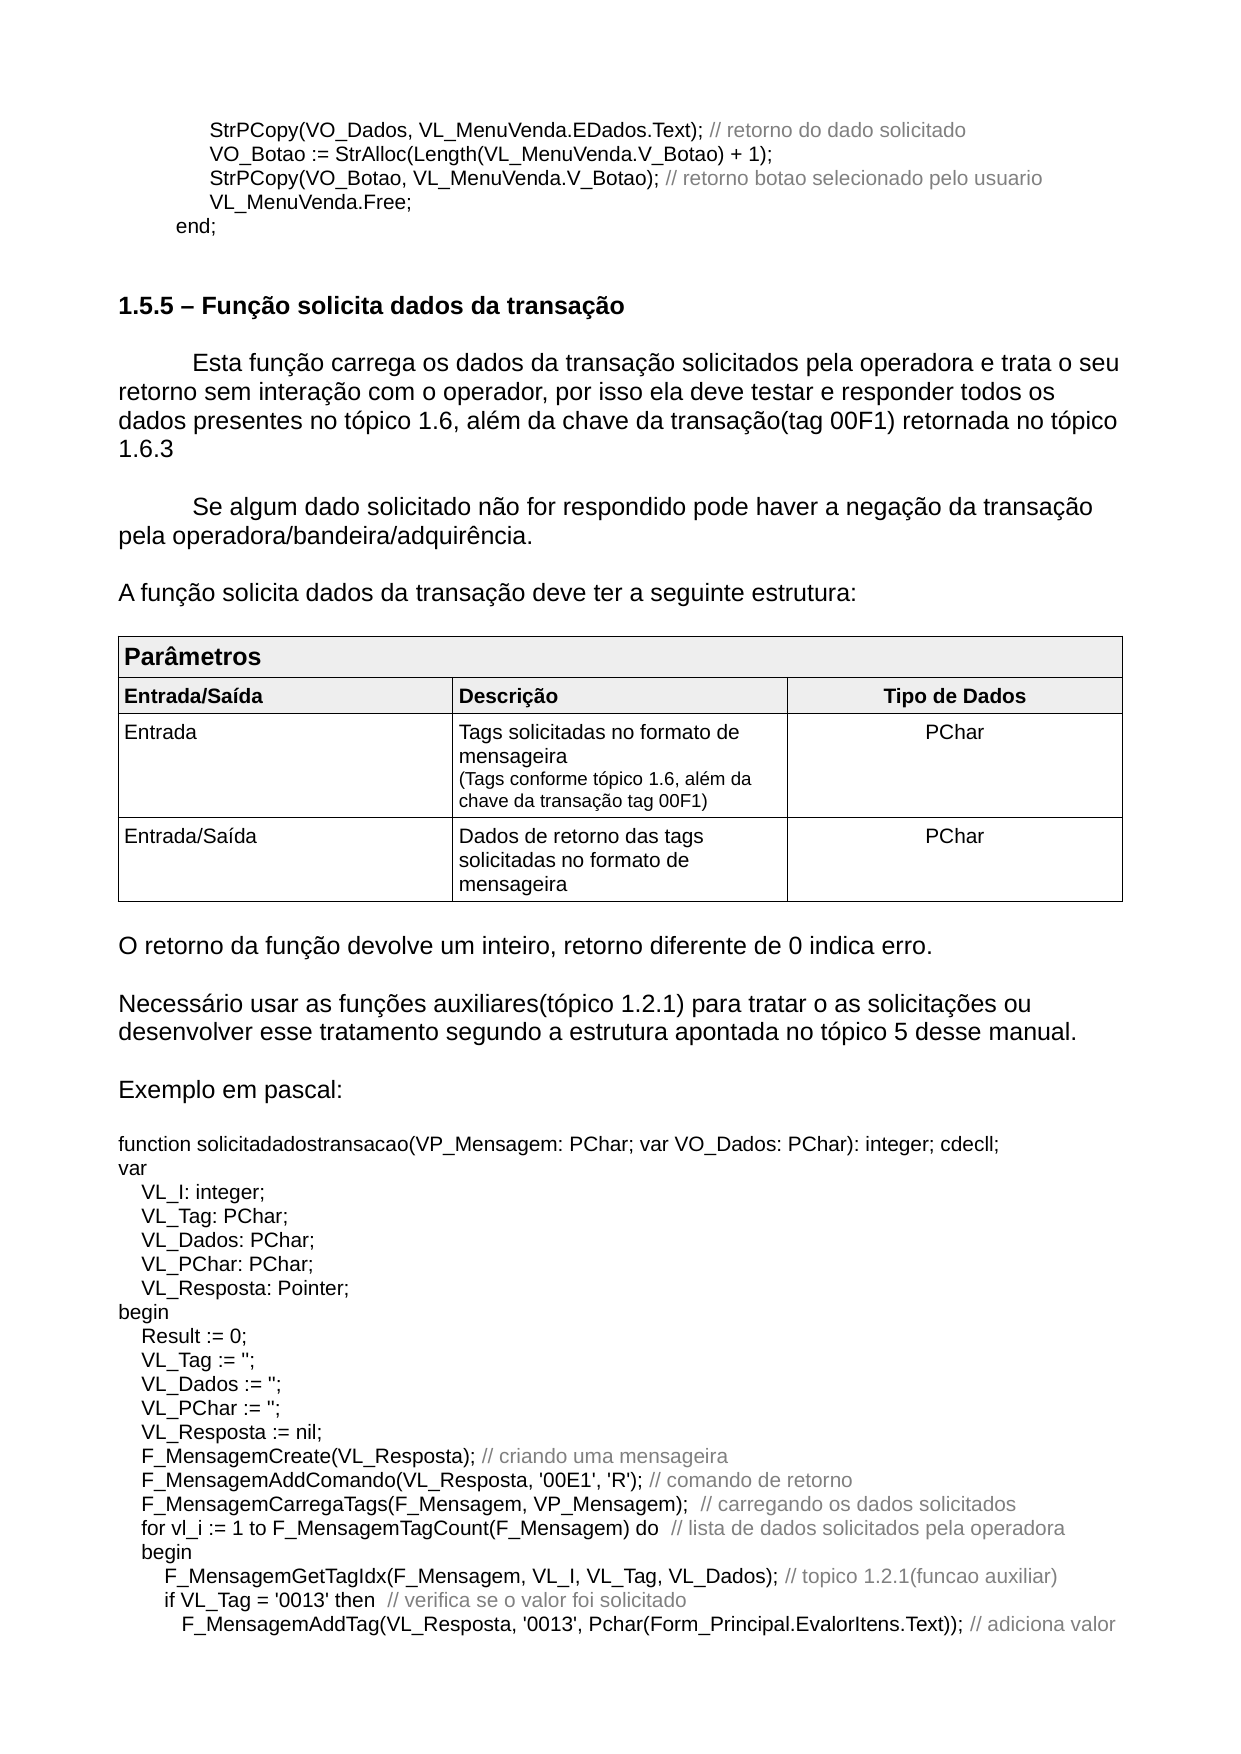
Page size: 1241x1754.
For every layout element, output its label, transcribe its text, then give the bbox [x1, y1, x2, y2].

text end; [118, 214, 1122, 238]
text F_MensagemGetTagIdx(F_Mensagem, VL_I, VL_Tag, VL_Dados); // topico 1.2.1(funcao auxiliar) [118, 1563, 1122, 1587]
text F_MensagemAddTag(VL_Resposta, '0013', Pchar(Form_Principal.EvalorItens.Text)); // adiciona valor [118, 1611, 1122, 1635]
text VL_Resposta: Pointer; [118, 1276, 1122, 1300]
text F_MensagemCarregaTags(F_Mensagem, VP_Mensagem); // carregando os dados solicitados [118, 1492, 1122, 1516]
table_cell Tags solicitadas no formato de mensageira (Tags conforme tópico 1.6, além da chave da transação tag 00F1) [453, 714, 787, 817]
table_cell Descrição [453, 678, 787, 713]
text begin [118, 1300, 1122, 1324]
text F_MensagemCreate(VL_Resposta); // criando uma mensageira [118, 1444, 1122, 1468]
text var [118, 1156, 1122, 1180]
text VL_I: integer; [118, 1180, 1122, 1204]
text function solicitadadostransacao(VP_Mensagem: PChar; var VO_Dados: PChar): integer; cdecll; [118, 1132, 1122, 1156]
table_header Parâmetros [119, 637, 1122, 677]
table_cell Entrada/Saída [119, 818, 452, 901]
table_cell Entrada [119, 714, 452, 817]
text 1.5.5 – Função solicita dados da transação [118, 291, 1122, 319]
table_cell Tipo de Dados [788, 678, 1122, 713]
table_cell Dados de retorno das tags solicitadas no formato de mensageira [453, 818, 787, 901]
text Se algum dado solicitado não for respondido pode haver a negação da transação pela operadora/bandeira/adquirência. [118, 492, 1122, 549]
text if VL_Tag = '0013' then // verifica se o valor foi solicitado [118, 1587, 1122, 1611]
text Esta função carrega os dados da transação solicitados pela operadora e trata o seu retorno sem interação com o operador, por isso ela deve testar e responder todos os dados presentes no tópico 1.6, além da chave da transação(tag 00F1) retornada no tópico 1.6.3 [118, 348, 1122, 463]
table_cell PChar [788, 714, 1122, 817]
text A função solicita dados da transação deve ter a seguinte estrutura: [118, 578, 1122, 607]
text VL_Tag := ''; [118, 1348, 1122, 1372]
text Necessário usar as funções auxiliares(tópico 1.2.1) para tratar o as solicitações ou desenvolver esse tratamento segundo a estrutura apontada no tópico 5 desse manual. [118, 988, 1122, 1046]
table_cell PChar [788, 818, 1122, 901]
text VL_PChar: PChar; [118, 1252, 1122, 1276]
text begin [118, 1539, 1122, 1563]
text O retorno da função devolve um inteiro, retorno diferente de 0 indica erro. [118, 931, 1122, 960]
text StrPCopy(VO_Dados, VL_MenuVenda.EDados.Text); // retorno do dado solicitado [118, 118, 1122, 142]
text VL_Resposta := nil; [118, 1420, 1122, 1444]
table_cell Entrada/Saída [119, 678, 452, 713]
text Exemplo em pascal: [118, 1075, 1122, 1103]
text VL_PChar := ''; [118, 1396, 1122, 1420]
text VL_Dados := ''; [118, 1372, 1122, 1396]
text VL_Tag: PChar; [118, 1204, 1122, 1228]
text VO_Botao := StrAlloc(Length(VL_MenuVenda.V_Botao) + 1); [118, 142, 1122, 166]
text Result := 0; [118, 1324, 1122, 1348]
text for vl_i := 1 to F_MensagemTagCount(F_Mensagem) do // lista de dados solicitados pela operadora [118, 1516, 1122, 1539]
text VL_Dados: PChar; [118, 1228, 1122, 1252]
text StrPCopy(VO_Botao, VL_MenuVenda.V_Botao); // retorno botao selecionado pelo usuario [118, 166, 1122, 190]
text F_MensagemAddComando(VL_Resposta, '00E1', 'R'); // comando de retorno [118, 1468, 1122, 1492]
text VL_MenuVenda.Free; [118, 190, 1122, 214]
